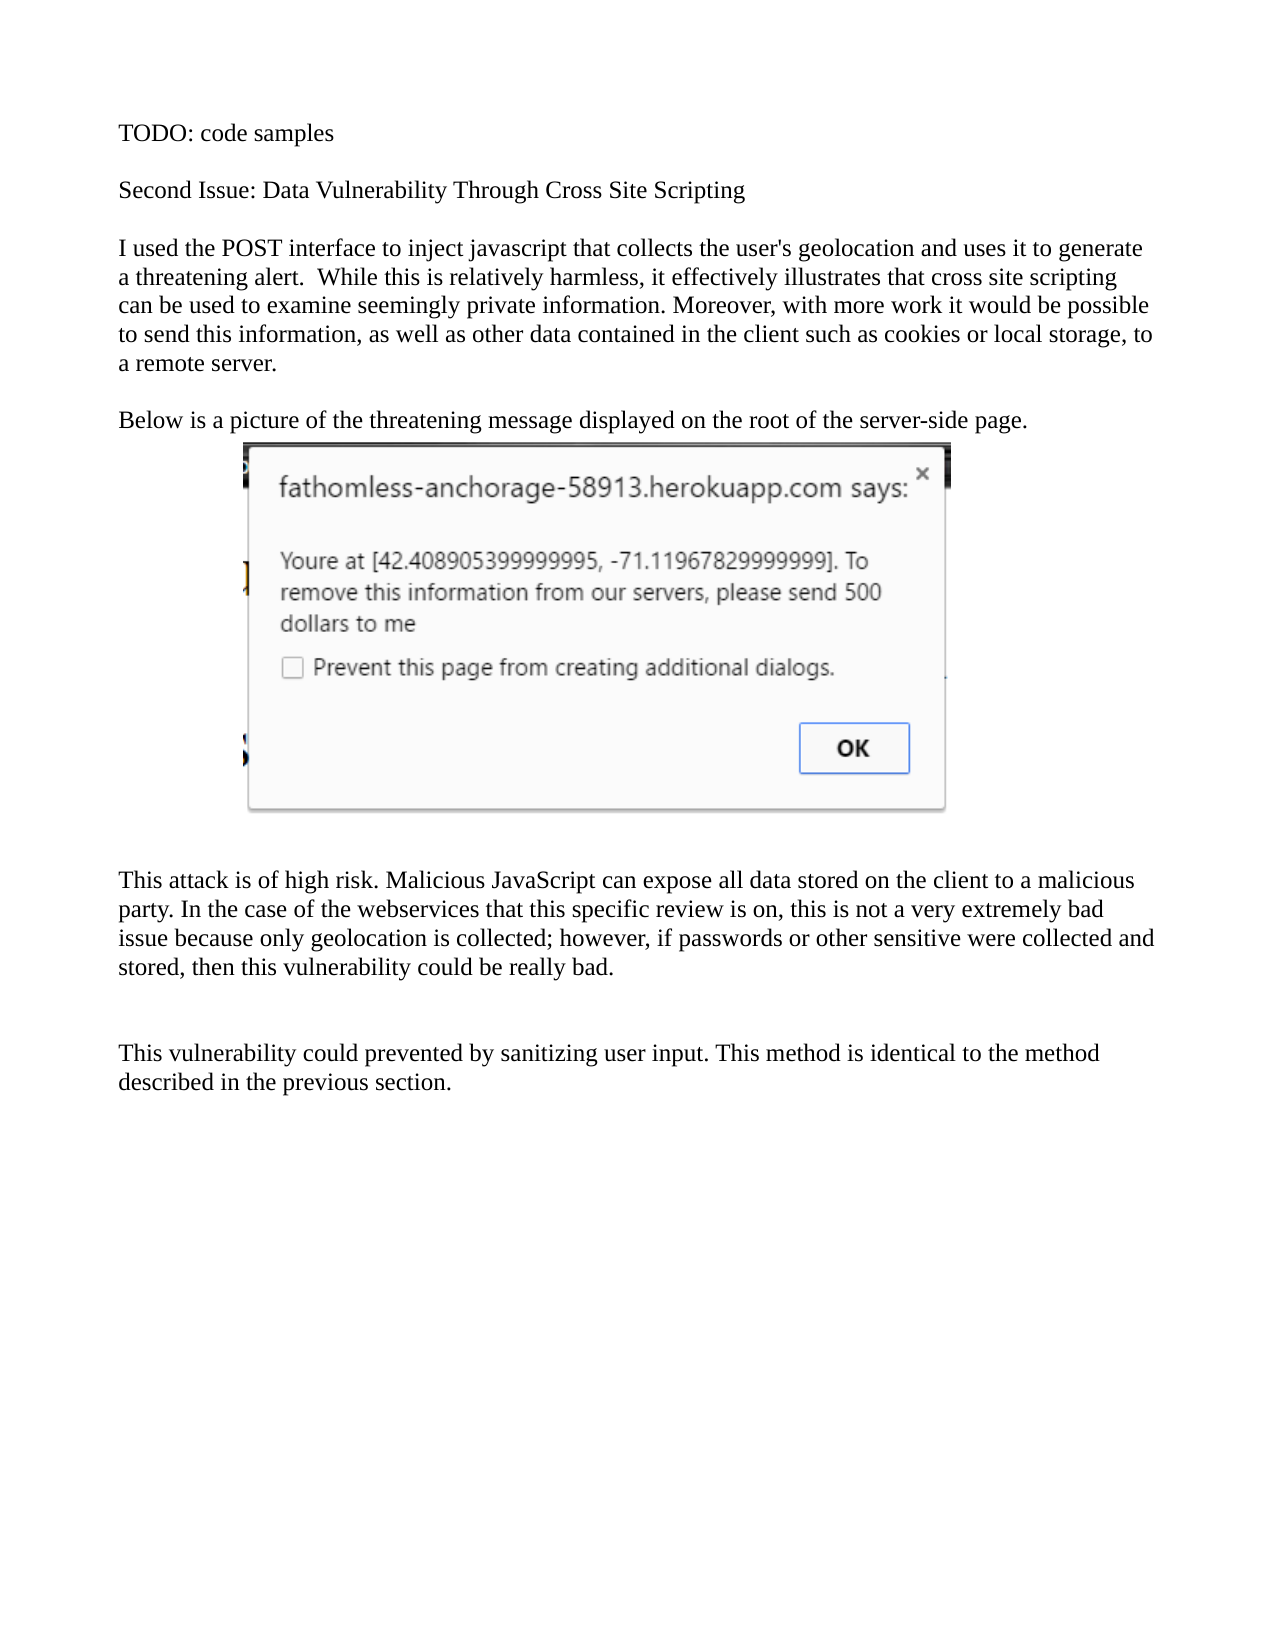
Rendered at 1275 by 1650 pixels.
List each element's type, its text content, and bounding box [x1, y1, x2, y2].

text I used the POST interface to inject javascript that collects the user's geolocation and uses it to generate a threatening alert. While this is relatively harmless, it effectively illustrates that cross site scripting can be used to examine seemingly private information. Moreover, with more work it would be possible to send this information, as well as other data contained in the client such as cookies or local storage, to a remote server. [118, 233, 1157, 377]
text TODO: code samples [118, 118, 1157, 147]
text Below is a picture of the threatening message displayed on the root of the server-side page. [118, 406, 1157, 434]
text This vulnerability could prevented by sanitizing user input. This method is identical to the method described in the previous section. [118, 1038, 1157, 1096]
text Second Issue: Data Vulnerability Through Cross Site Scripting [118, 176, 1157, 204]
text This attack is of high risk. Malicious JavaScript can expose all data stored on the client to a malicious party. In the case of the webservices that this specific review is on, this is not a very extremely bad issue because only geolocation is collected; however, if passwords or other sensitive were collected and stored, then this vulnerability could be really bad. [118, 866, 1157, 981]
picture [243, 441, 951, 815]
